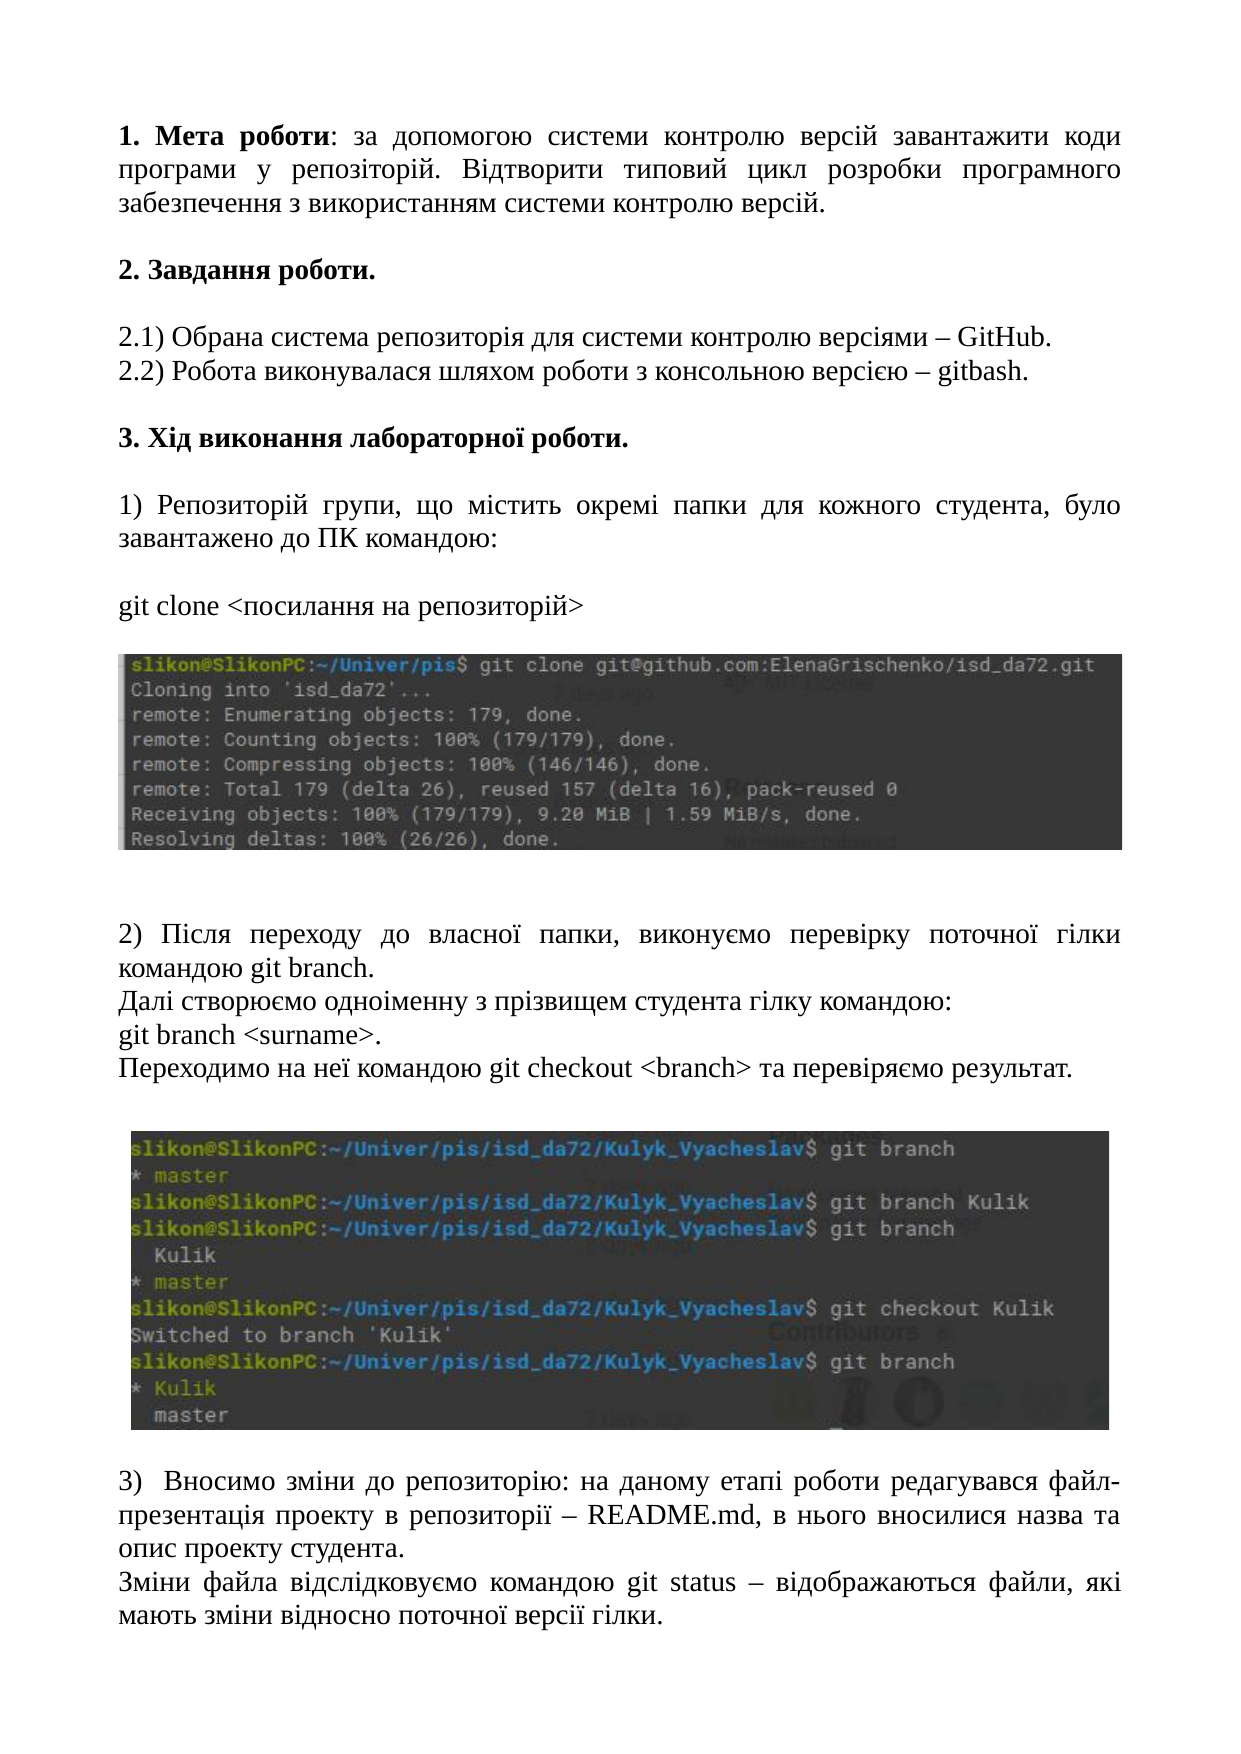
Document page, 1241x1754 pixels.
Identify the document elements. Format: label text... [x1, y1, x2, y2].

text 2.1) Обрана система репозиторія для системи контролю версіями – GitHub. [118, 319, 1122, 353]
text git clone <посилання на репозиторій> [118, 588, 1122, 621]
text 1. Мета роботи: за допомогою системи контролю версій завантажити коди програми у репозіторій. Відтворити типовий цикл розробки програмного забезпечення з використанням системи контролю версій. [118, 118, 1122, 219]
text 2) Після переходу до власної папки, виконуємо перевірку поточної гілки командою git branch. [118, 916, 1122, 983]
picture [118, 654, 1123, 850]
text Переходимо на неї командою git checkout <branch> та перевіряємо результат. [118, 1050, 1122, 1084]
text Далі створюємо одноіменну з прізвищем студента гілку командою: [118, 983, 1122, 1017]
text git branch <surname>. [118, 1017, 1122, 1050]
text 2.2) Робота виконувалася шляхом роботи з консольною версією – gitbash. [118, 353, 1122, 386]
text Зміни файла відслідковуємо командою git status – відображаються файли, які мають зміни відносно поточної версії гілки. [118, 1564, 1122, 1631]
text 3. Хід виконання лабораторної роботи. [118, 420, 1122, 453]
text 3) Вносимо зміни до репозиторію: на даному етапі роботи редагувався файл-презентація проекту в репозиторії – README.md, в нього вносилися назва та опис проекту студента. [118, 1463, 1122, 1564]
picture [131, 1131, 1110, 1430]
text 2. Завдання роботи. [118, 252, 1122, 286]
text 1) Репозиторій групи, що містить окремі папки для кожного студента, було завантажено до ПК командою: [118, 487, 1122, 554]
